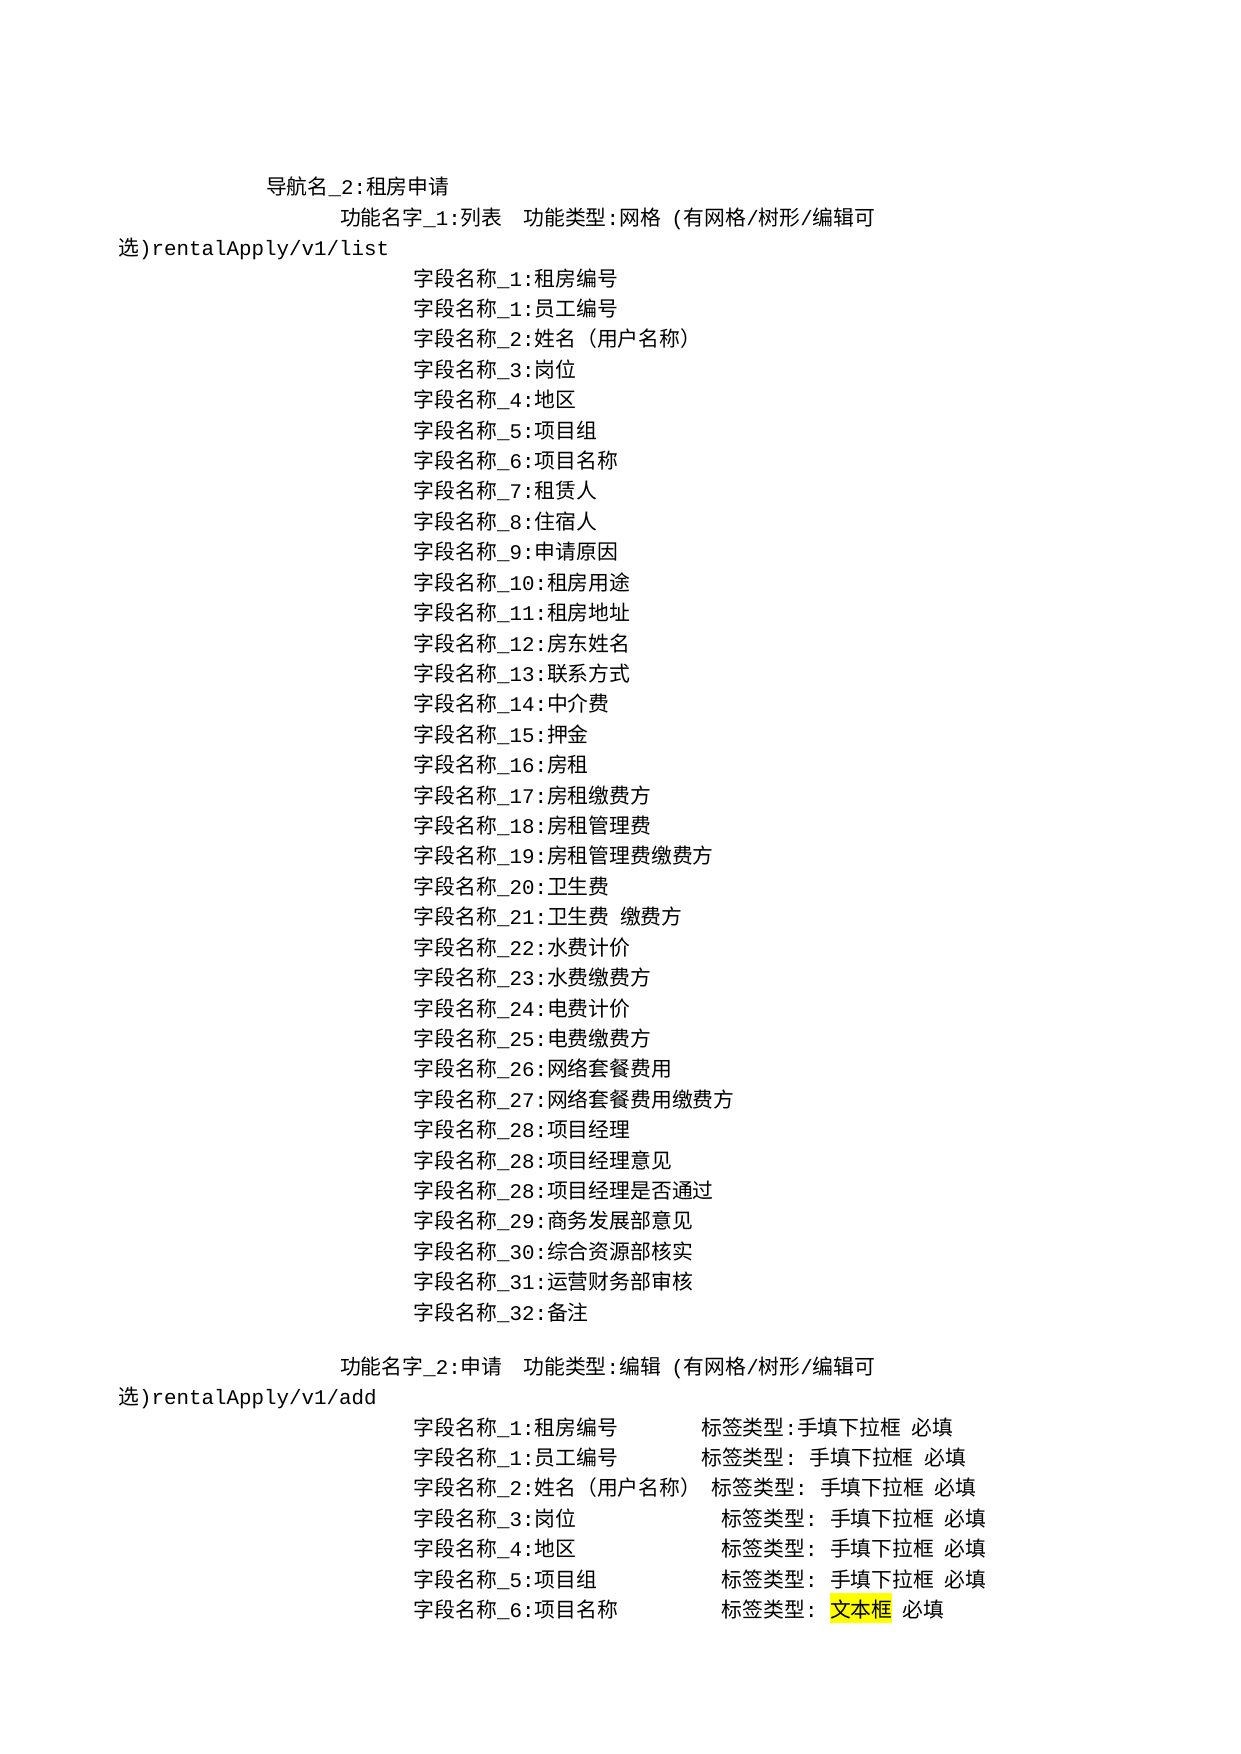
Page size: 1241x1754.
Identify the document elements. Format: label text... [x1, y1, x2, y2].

text 字段名称_1:租房编号 [118, 262, 1122, 292]
text 字段名称_31:运营财务部审核 [118, 1266, 1122, 1296]
text 字段名称_5:项目组 [118, 414, 1122, 444]
text 字段名称_1:租房编号 标签类型:手填下拉框 必填 [118, 1411, 1122, 1441]
text 字段名称_2:姓名（用户名称） 标签类型: 手填下拉框 必填 [118, 1472, 1122, 1502]
text 字段名称_30:综合资源部核实 [118, 1235, 1122, 1266]
text 字段名称_23:水费缴费方 [118, 961, 1122, 992]
text 字段名称_18:房租管理费 [118, 809, 1122, 840]
text 字段名称_8:住宿人 [118, 505, 1122, 536]
text 字段名称_27:网络套餐费用缴费方 [118, 1083, 1122, 1113]
text 字段名称_6:项目名称 [118, 444, 1122, 475]
text 字段名称_1:员工编号 标签类型: 手填下拉框 必填 [118, 1441, 1122, 1472]
text 字段名称_28:项目经理 [118, 1113, 1122, 1144]
text 字段名称_20:卫生费 [118, 870, 1122, 901]
text 字段名称_17:房租缴费方 [118, 779, 1122, 809]
text 字段名称_3:岗位 标签类型: 手填下拉框 必填 [118, 1502, 1122, 1532]
text 字段名称_19:房租管理费缴费方 [118, 840, 1122, 870]
text 字段名称_32:备注 [118, 1296, 1122, 1326]
text 字段名称_10:租房用途 [118, 566, 1122, 596]
text 字段名称_6:项目名称 标签类型: 文本框 必填 [118, 1593, 1122, 1624]
text 字段名称_3:岗位 [118, 353, 1122, 383]
text 字段名称_29:商务发展部意见 [118, 1205, 1122, 1235]
text 字段名称_26:网络套餐费用 [118, 1053, 1122, 1083]
text 字段名称_7:租赁人 [118, 475, 1122, 505]
text 字段名称_2:姓名（用户名称） [118, 323, 1122, 353]
text 字段名称_4:地区 标签类型: 手填下拉框 必填 [118, 1532, 1122, 1563]
text 字段名称_1:员工编号 [118, 292, 1122, 323]
text 字段名称_22:水费计价 [118, 931, 1122, 961]
text 字段名称_28:项目经理是否通过 [118, 1174, 1122, 1205]
text 字段名称_11:租房地址 [118, 596, 1122, 627]
text 字段名称_13:联系方式 [118, 657, 1122, 688]
text 字段名称_25:电费缴费方 [118, 1022, 1122, 1053]
text 字段名称_15:押金 [118, 718, 1122, 748]
text 导航名_2:租房申请 [118, 171, 1122, 201]
text 字段名称_14:中介费 [118, 688, 1122, 718]
text 字段名称_9:申请原因 [118, 536, 1122, 566]
text 字段名称_28:项目经理意见 [118, 1144, 1122, 1174]
text 字段名称_24:电费计价 [118, 992, 1122, 1022]
text 字段名称_16:房租 [118, 748, 1122, 779]
text 字段名称_21:卫生费 缴费方 [118, 901, 1122, 931]
text 功能名字_1:列表 功能类型:网格 (有网格/树形/编辑可选)rentalApply/v1/list [118, 201, 1122, 262]
text 功能名字_2:申请 功能类型:编辑 (有网格/树形/编辑可选)rentalApply/v1/add [118, 1350, 1122, 1411]
text 字段名称_12:房东姓名 [118, 627, 1122, 657]
text 字段名称_4:地区 [118, 383, 1122, 414]
text 字段名称_5:项目组 标签类型: 手填下拉框 必填 [118, 1563, 1122, 1593]
